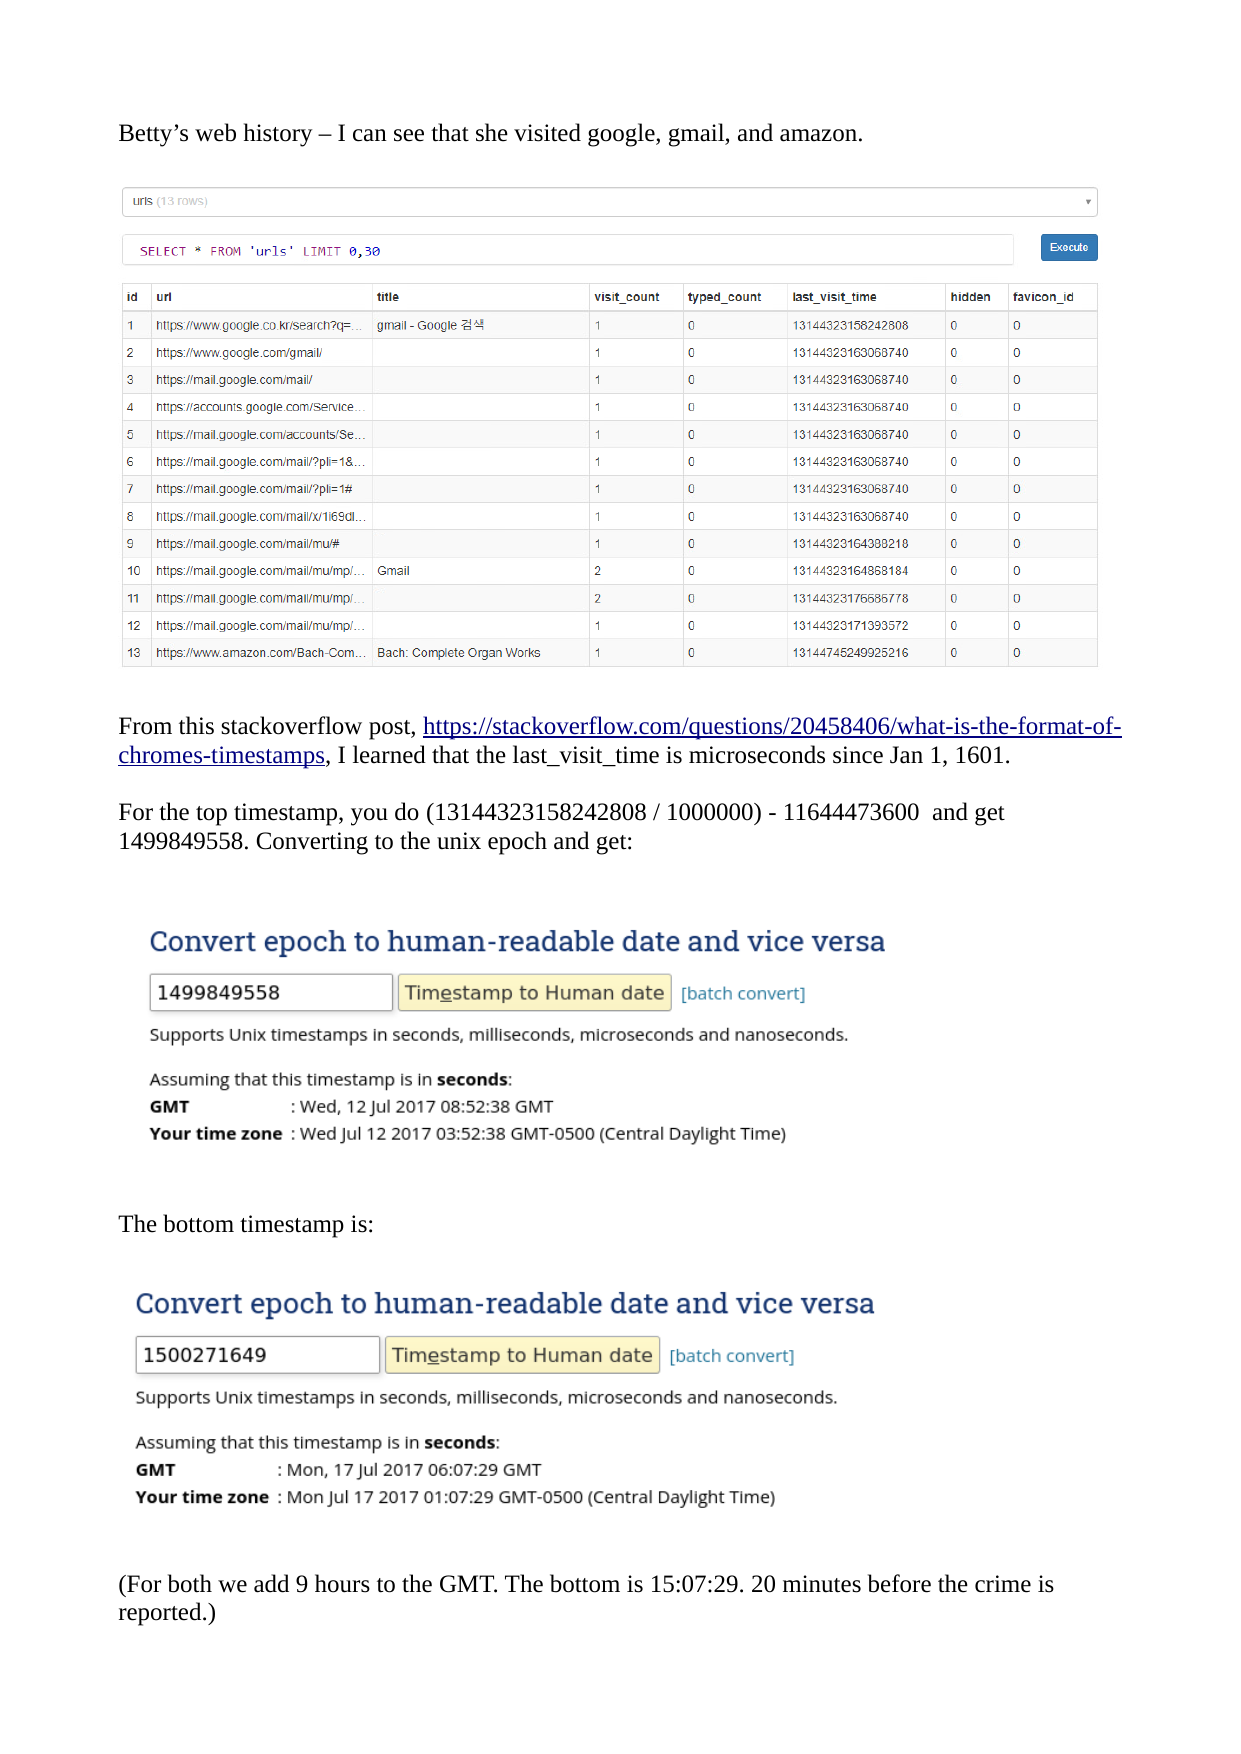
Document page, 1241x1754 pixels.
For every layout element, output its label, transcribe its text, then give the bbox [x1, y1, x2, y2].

picture [118, 175, 1123, 683]
text The bottom timestamp is: [118, 1209, 1122, 1238]
text (For both we add 9 hours to the GMT. The bottom is 15:07:29. 20 minutes before the crime is reported.) [118, 1569, 1122, 1626]
picture [118, 883, 966, 1181]
picture [118, 1267, 964, 1540]
text From this stackoverflow post, https://stackoverflow.com/questions/20458406/what-is-the-format-of-chromes-timestamps, I learned that the last_visit_time is microseconds since Jan 1, 1601. [118, 711, 1122, 769]
text Betty’s web history – I can see that she visited google, gmail, and amazon. [118, 118, 1122, 147]
text For the top timestamp, you do (13144323158242808 / 1000000) - 11644473600 and get 1499849558. Converting to the unix epoch and get: [118, 797, 1122, 855]
